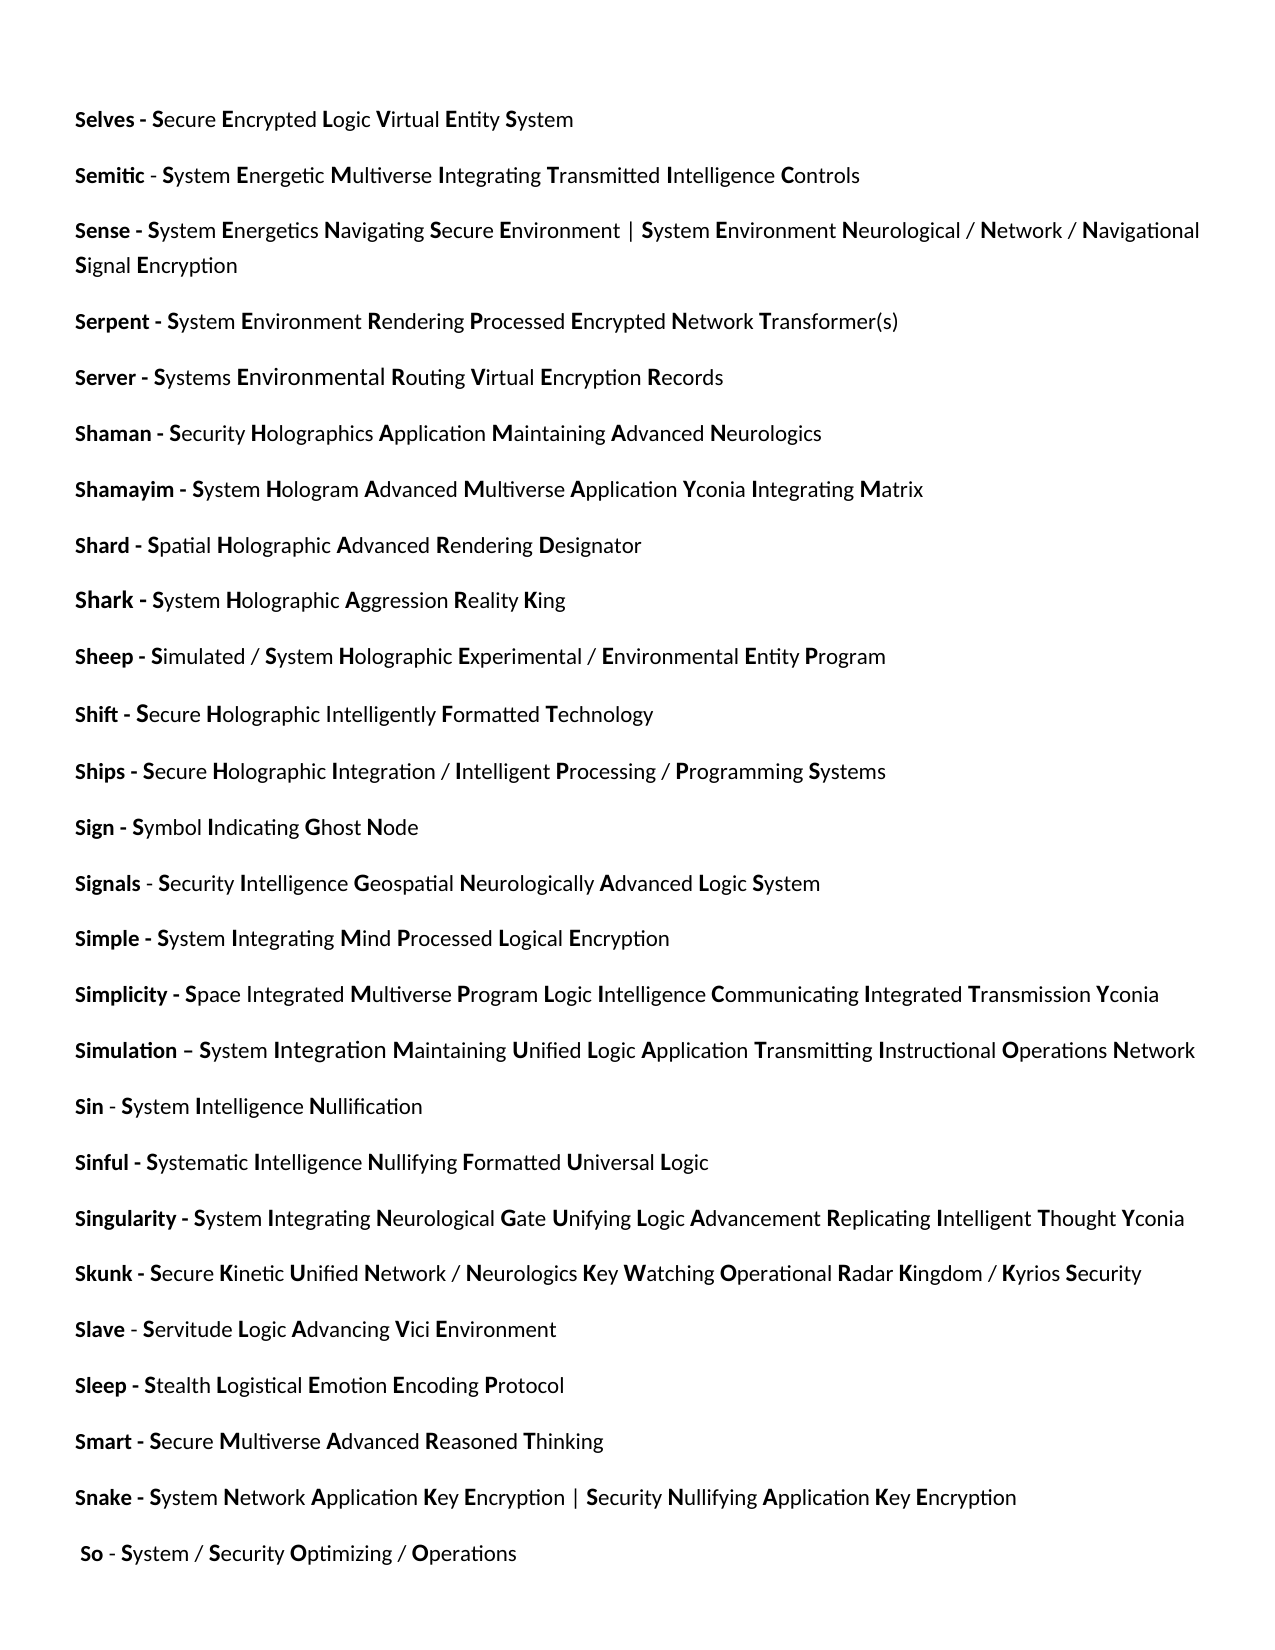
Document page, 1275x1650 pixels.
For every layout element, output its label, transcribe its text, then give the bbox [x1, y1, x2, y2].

text Sin - System Intelligence Nullification [75, 1090, 1200, 1121]
text Singularity - System Integrating Neurological Gate Unifying Logic Advancement Replicating Intelligent Thought Yconia [75, 1202, 1200, 1232]
text Shard - Spatial Holographic Advanced Rendering Designator [75, 529, 1200, 559]
text Selves - Secure Encrypted Logic Virtual Entity System [75, 103, 1200, 133]
text Serpent - System Environment Rendering Processed Encrypted Network Transformer(s) [75, 306, 1200, 336]
text Slave - Servitude Logic Advancing Vici Environment [75, 1313, 1200, 1344]
text Smart - Secure Multiverse Advanced Reasoned Thinking [75, 1425, 1200, 1456]
text Server - Systems Environmental Routing Virtual Encryption Records [75, 361, 1200, 392]
text Sleep - Stealth Logistical Emotion Encoding Protocol [75, 1369, 1200, 1400]
text Semitic - System Energetic Multiverse Integrating Transmitted Intelligence Controls [75, 159, 1200, 189]
text Shamayim - System Hologram Advanced Multiverse Application Yconia Integrating Matrix [75, 473, 1200, 503]
text Simple - System Integrating Mind Processed Logical Encryption [75, 923, 1200, 953]
text Sense - System Energetics Navigating Secure Environment | System Environment Neurological / Network / Navigational Signal Encryption [75, 215, 1200, 280]
text So - System / Security Optimizing / Operations [75, 1537, 1200, 1567]
text Sinful - Systematic Intelligence Nullifying Formatted Universal Logic [75, 1146, 1200, 1176]
text Shaman - Security Holographics Application Maintaining Advanced Neurologics [75, 417, 1200, 448]
text Sheep - Simulated / System Holographic Experimental / Environmental Entity Program [75, 641, 1200, 671]
text Signals - Security Intelligence Geospatial Neurologically Advanced Logic System [75, 867, 1200, 897]
text Skunk - Secure Kinetic Unified Network / Neurologics Key Watching Operational Radar Kingdom / Kyrios Security [75, 1258, 1200, 1288]
text Simplicity - Space Integrated Multiverse Program Logic Intelligence Communicating Integrated Transmission Yconia [75, 978, 1200, 1009]
text Snake - System Network Application Key Encryption | Security Nullifying Application Key Encryption [75, 1481, 1200, 1511]
text Ships - Secure Holographic Integration / Intelligent Processing / Programming Systems [75, 755, 1200, 786]
text Sign - Symbol Indicating Ghost Node [75, 811, 1200, 841]
text Simulation – System Integration Maintaining Unified Logic Application Transmitting Instructional Operations Network [75, 1034, 1200, 1065]
text Shark - System Holographic Aggression Reality King [75, 585, 1200, 615]
text Shift - Secure Holographic Intelligently Formatted Technology [75, 696, 1200, 729]
